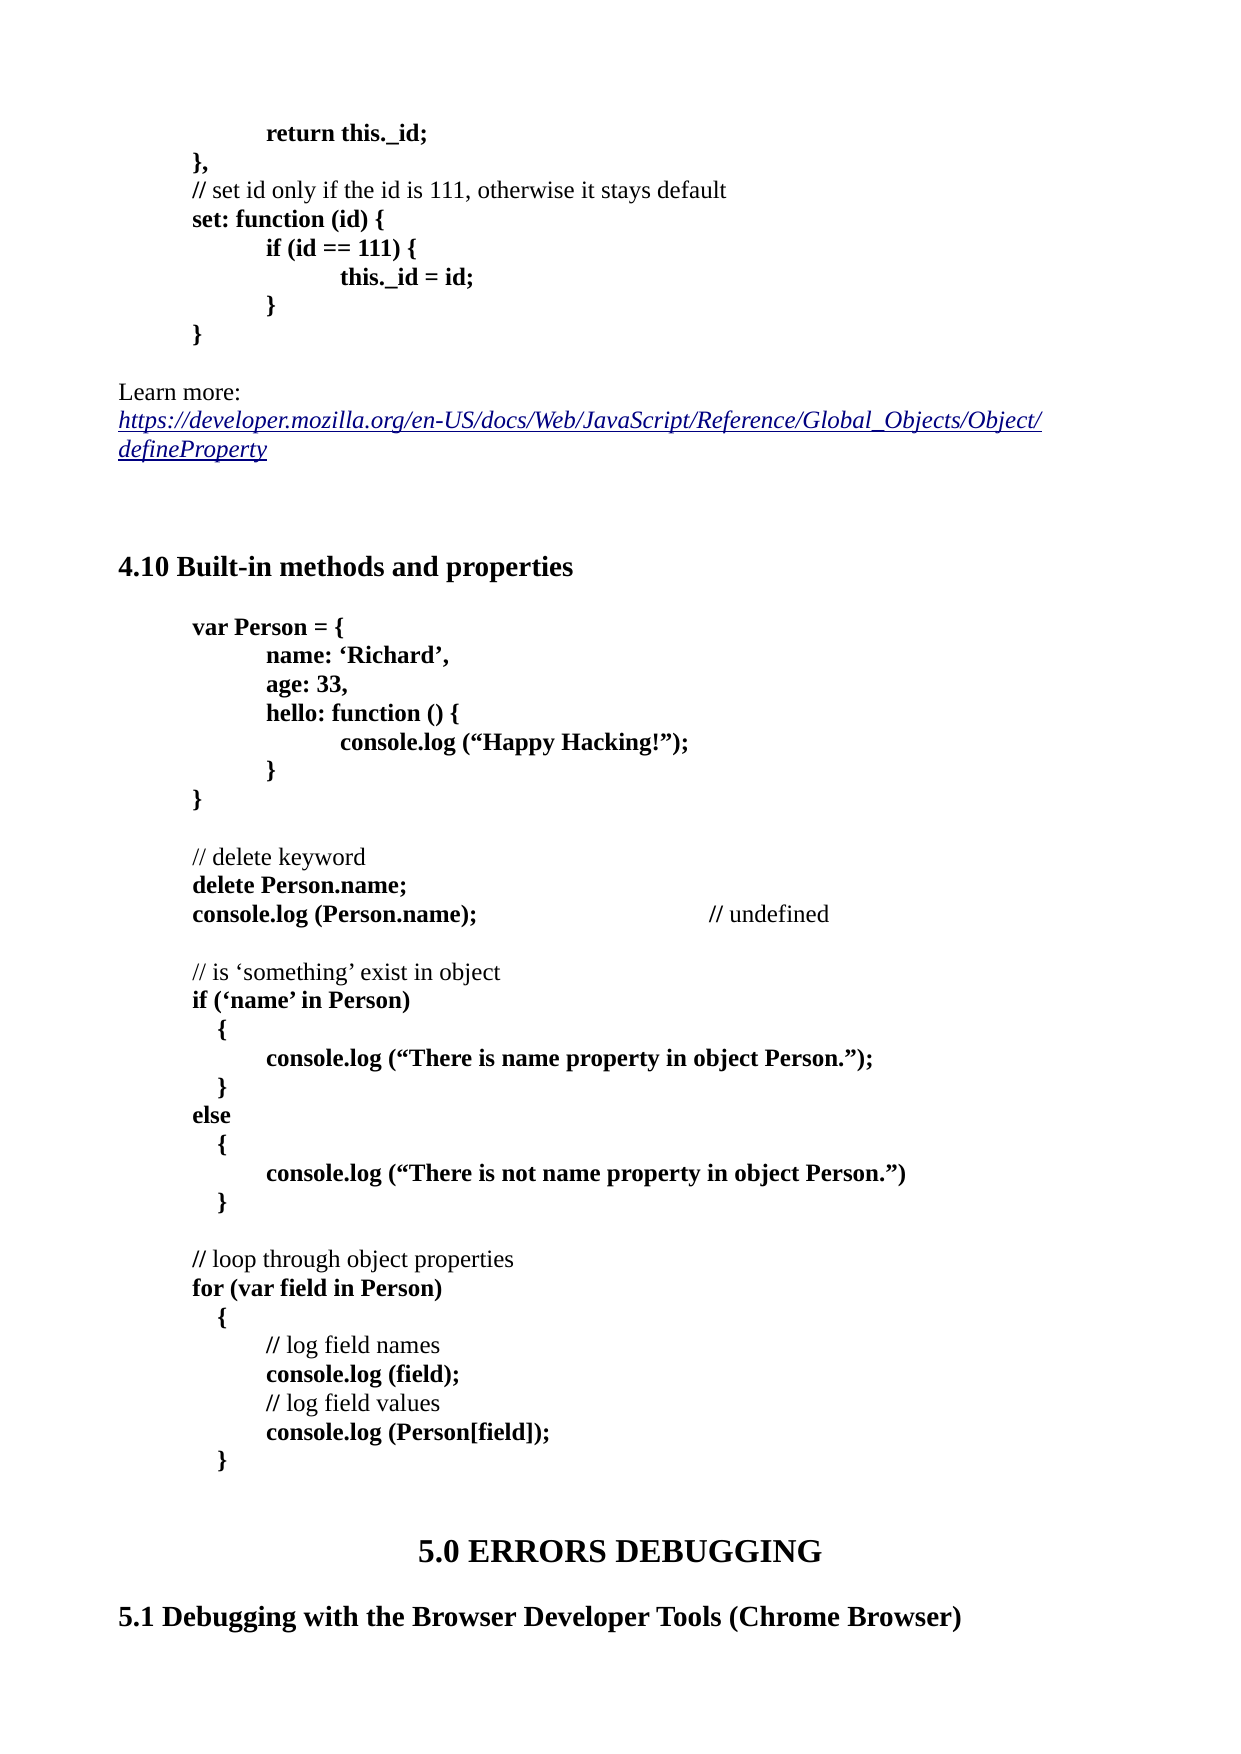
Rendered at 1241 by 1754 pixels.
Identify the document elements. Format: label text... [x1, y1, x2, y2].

text console.log (Person.name); // undefined [118, 899, 1122, 928]
text for (var field in Person) [118, 1273, 1122, 1302]
text Learn more: [118, 377, 1122, 406]
text console.log (“There is not name property in object Person.”) [118, 1158, 1122, 1187]
text var Person = { [118, 612, 1122, 640]
text }, [118, 147, 1122, 176]
text // delete keyword [118, 842, 1122, 870]
text } [118, 1072, 1122, 1100]
text return this._id; [118, 118, 1122, 147]
text { [118, 1302, 1122, 1330]
text if (id == 111) { [118, 233, 1122, 262]
text { [118, 1014, 1122, 1043]
text } [118, 755, 1122, 784]
text console.log (“There is name property in object Person.”); [118, 1043, 1122, 1072]
text // is ‘something’ exist in object [118, 957, 1122, 985]
text set: function (id) { [118, 204, 1122, 233]
text } [118, 291, 1122, 319]
text // log field values [118, 1388, 1122, 1417]
text } [118, 784, 1122, 813]
text } [118, 1187, 1122, 1215]
text name: ‘Richard’, [118, 640, 1122, 669]
text 5.0 ERRORS DEBUGGING [118, 1532, 1122, 1570]
text 4.10 Built-in methods and properties [118, 549, 1122, 583]
text console.log (Person[field]); [118, 1417, 1122, 1445]
text // set id only if the id is 111, otherwise it stays default [118, 176, 1122, 204]
text // log field names [118, 1330, 1122, 1359]
text this._id = id; [118, 262, 1122, 291]
text console.log (“Happy Hacking!”); [118, 727, 1122, 755]
text age: 33, [118, 669, 1122, 698]
text delete Person.name; [118, 870, 1122, 899]
text if (‘name’ in Person) [118, 985, 1122, 1014]
text { [118, 1129, 1122, 1158]
text hello: function () { [118, 698, 1122, 727]
text else [118, 1100, 1122, 1129]
text console.log (field); [118, 1359, 1122, 1388]
text } [118, 1445, 1122, 1474]
text https://developer.mozilla.org/en-US/docs/Web/JavaScript/Reference/Global_Objects/Object/defineProperty [118, 406, 1122, 463]
text } [118, 319, 1122, 348]
text // loop through object properties [118, 1244, 1122, 1273]
text 5.1 Debugging with the Browser Developer Tools (Chrome Browser) [118, 1599, 1122, 1632]
